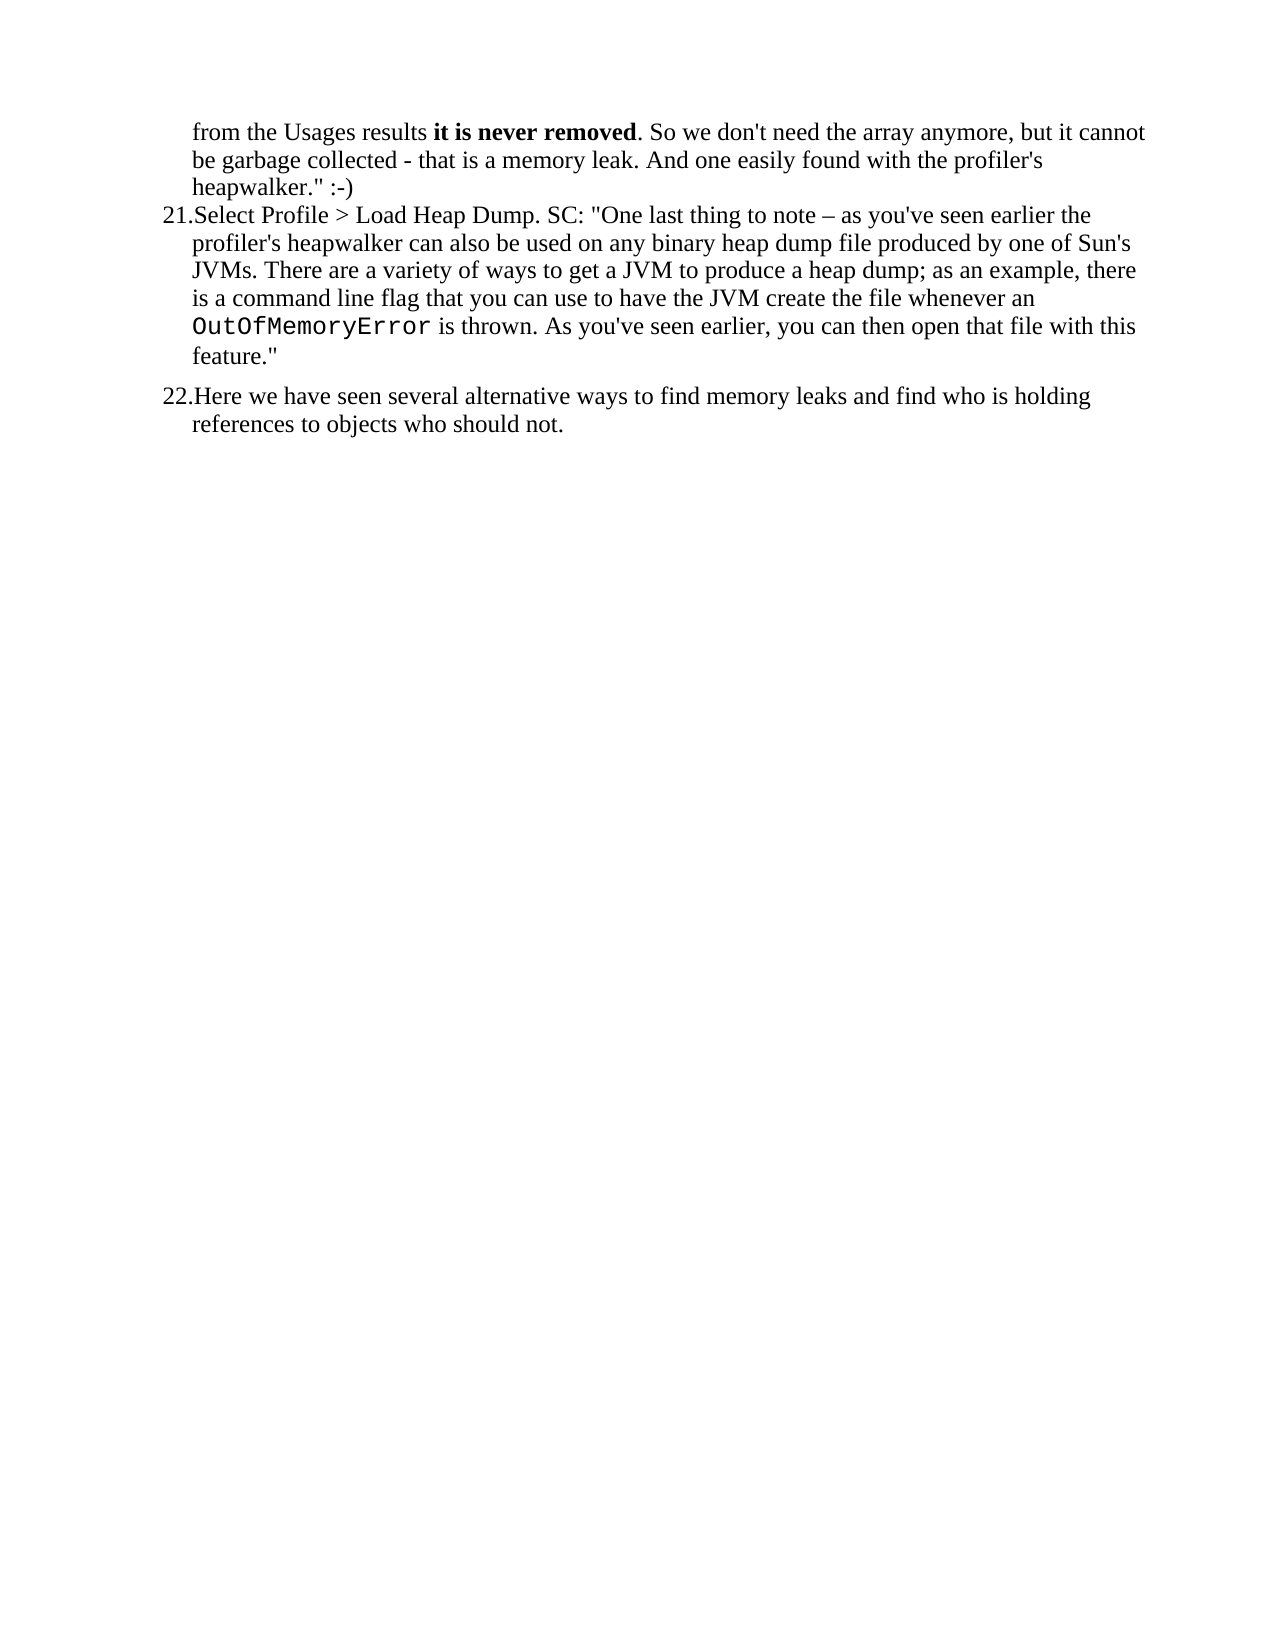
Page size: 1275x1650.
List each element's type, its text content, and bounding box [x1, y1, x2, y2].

list from the Usages results it is never removed. So we don't need the array anymore, but it cannot be garbage collected - that is a memory leak. And one easily found with the profiler's heapwalker." :-) [162, 118, 1157, 201]
list Here we have seen several alternative ways to find memory leaks and find who is holding references to objects who should not. [162, 382, 1157, 437]
list Select Profile > Load Heap Dump. SC: "One last thing to note – as you've seen earlier the profiler's heapwalker can also be used on any binary heap dump file produced by one of Sun's JVMs. There are a variety of ways to get a JVM to produce a heap dump; as an example, there is a command line flag that you can use to have the JVM create the file whenever an OutOfMemoryError is thrown. As you've seen earlier, you can then open that file with this feature." [162, 201, 1157, 369]
